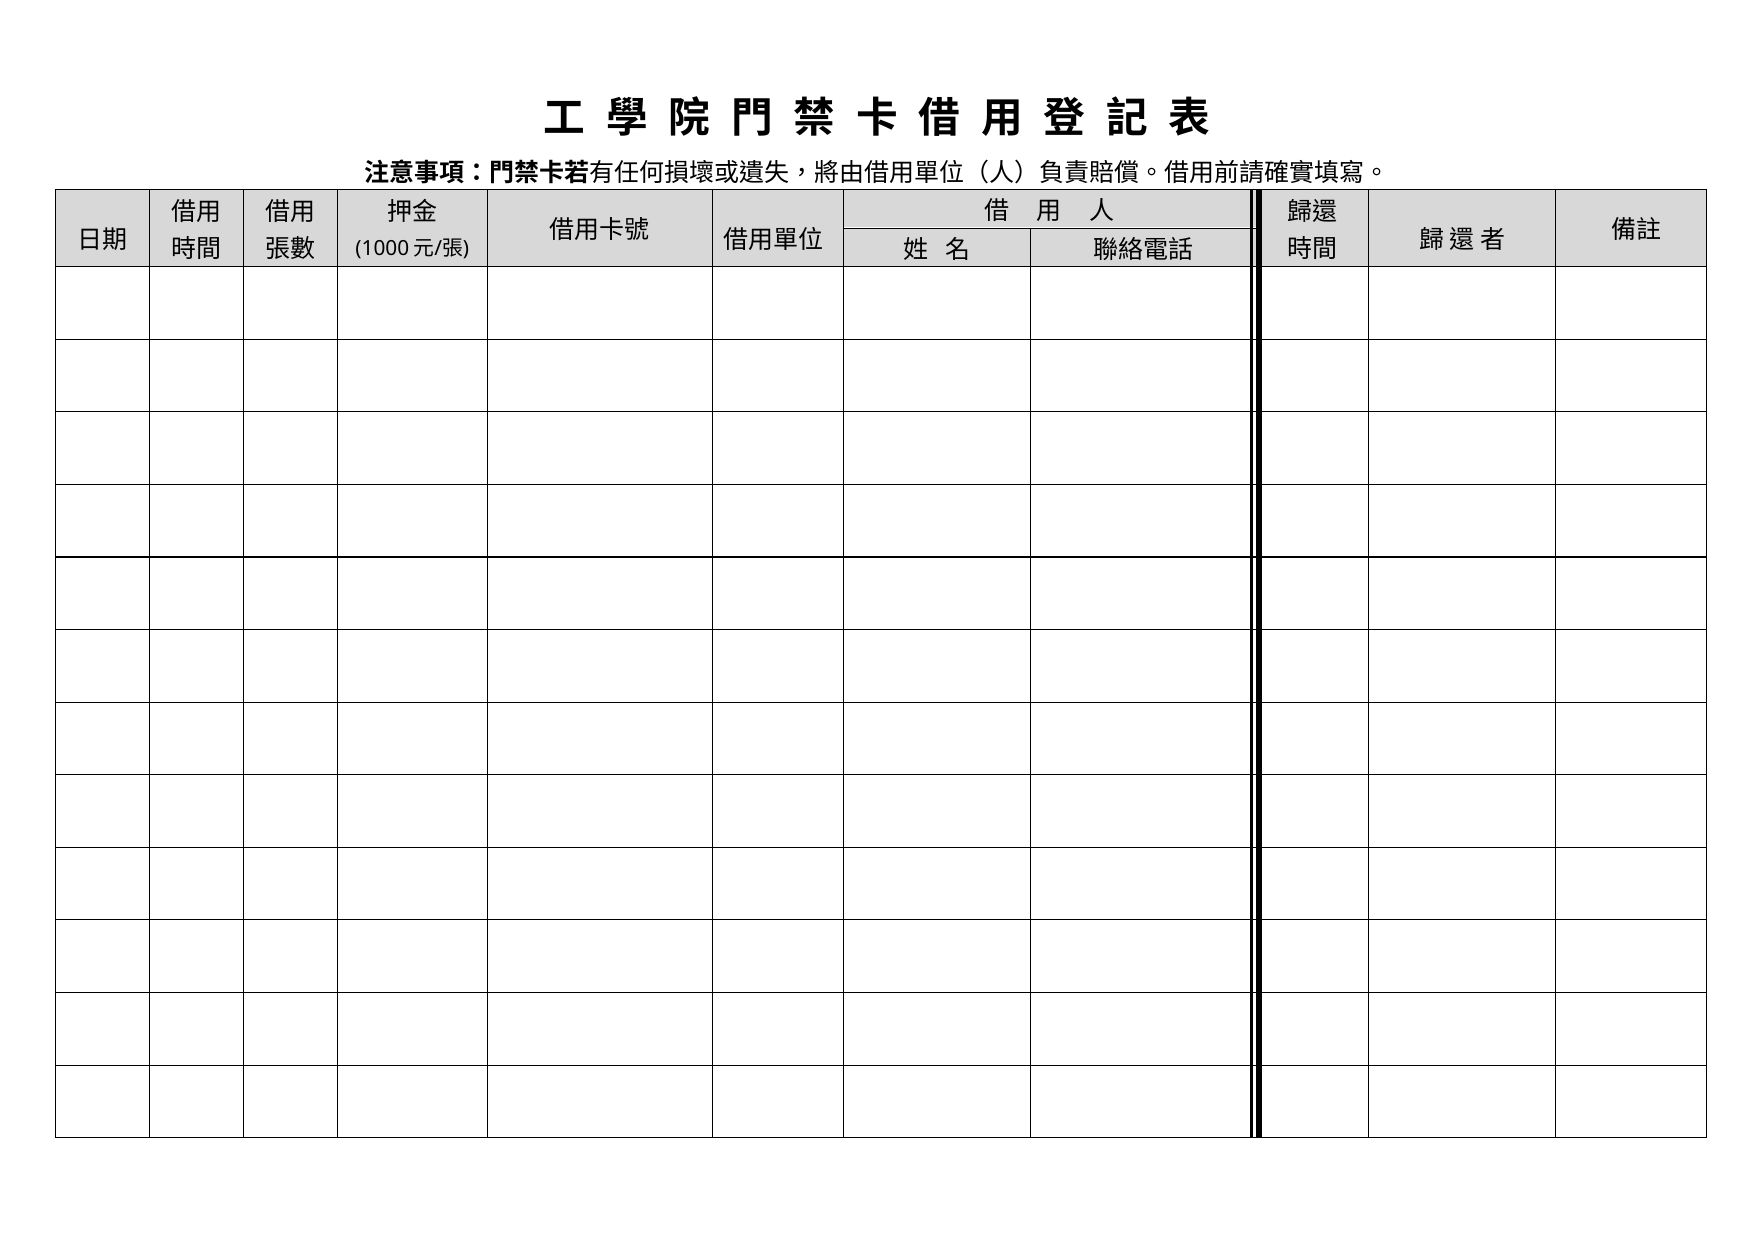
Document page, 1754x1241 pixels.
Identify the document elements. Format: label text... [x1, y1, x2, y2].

table_cell [488, 267, 712, 338]
table_cell [1556, 558, 1706, 629]
table_cell [1031, 775, 1250, 847]
table_cell [1262, 558, 1368, 629]
table_cell [1031, 848, 1250, 919]
table_cell [844, 848, 1030, 919]
table_cell [713, 485, 843, 556]
table_cell [1262, 267, 1368, 338]
table_cell [1369, 775, 1555, 847]
table_cell [150, 848, 243, 919]
table_cell [150, 703, 243, 774]
table_cell [844, 267, 1030, 338]
table_cell [1369, 1066, 1555, 1137]
table_cell [338, 340, 487, 411]
table_cell [844, 630, 1030, 702]
table_cell [1556, 848, 1706, 919]
table_cell [1556, 267, 1706, 338]
table_cell [1262, 775, 1368, 847]
table_cell [844, 1066, 1030, 1137]
table_header 日期 [56, 190, 149, 266]
table_cell [244, 412, 337, 484]
table_cell [56, 340, 149, 411]
table_cell [1031, 993, 1250, 1064]
table_cell [713, 703, 843, 774]
table_cell [1369, 993, 1555, 1064]
table_cell [1369, 848, 1555, 919]
table_cell [713, 412, 843, 484]
table_cell [1031, 558, 1250, 629]
table_cell [1031, 1066, 1250, 1137]
table_cell 姓 名 [844, 229, 1030, 266]
table_cell [150, 920, 243, 992]
table_cell [338, 920, 487, 992]
table_cell [1369, 412, 1555, 484]
table_cell [1556, 775, 1706, 847]
table_header 押金 (1000元/張) [338, 190, 487, 266]
table_cell [713, 630, 843, 702]
table_cell [56, 558, 149, 629]
table_cell [1556, 920, 1706, 992]
table_cell [1262, 412, 1368, 484]
table_cell [1369, 267, 1555, 338]
table_cell [1031, 485, 1250, 556]
table_cell [844, 920, 1030, 992]
table_cell [56, 1066, 149, 1137]
table_cell [488, 558, 712, 629]
table_cell [1556, 1066, 1706, 1137]
table_cell [713, 267, 843, 338]
table_cell [150, 993, 243, 1064]
table_cell [1556, 993, 1706, 1064]
table_cell [56, 412, 149, 484]
table_cell [244, 920, 337, 992]
table_cell [150, 558, 243, 629]
table_cell [1369, 920, 1555, 992]
table_cell [1262, 485, 1368, 556]
table_cell [844, 412, 1030, 484]
table_cell [844, 703, 1030, 774]
table_cell [56, 267, 149, 338]
table_cell [713, 1066, 843, 1137]
table_cell [338, 485, 487, 556]
table_cell [244, 630, 337, 702]
table_header 歸 還 者 [1369, 190, 1555, 266]
table_cell [1031, 630, 1250, 702]
table_cell [1556, 630, 1706, 702]
text 注意事項：門禁卡若有任何損壞或遺失，將由借用單位（人）負責賠償。借用前請確實填寫。 [150, 151, 1604, 189]
table_header 歸還 時間 [1262, 190, 1368, 266]
table_cell [1556, 703, 1706, 774]
table_cell [1031, 703, 1250, 774]
table_cell [244, 485, 337, 556]
table_cell [1369, 703, 1555, 774]
table_cell [713, 993, 843, 1064]
table_cell [1369, 630, 1555, 702]
table_cell [338, 630, 487, 702]
text 工學院門禁卡借用登記表 [150, 76, 1604, 151]
table_header 備註 [1556, 190, 1706, 266]
table_cell [150, 630, 243, 702]
table_header 借 用 人 [844, 190, 1250, 227]
table_cell [244, 1066, 337, 1137]
table_cell [1031, 267, 1250, 338]
table_cell [1262, 848, 1368, 919]
table_cell [844, 775, 1030, 847]
table_cell [1031, 412, 1250, 484]
table_cell 聯絡電話 [1031, 229, 1250, 266]
table_cell [1556, 340, 1706, 411]
table_cell [244, 703, 337, 774]
table_cell [338, 703, 487, 774]
table_cell [150, 1066, 243, 1137]
table_header 借用張數 [244, 190, 337, 266]
table_cell [1031, 920, 1250, 992]
table_cell [713, 848, 843, 919]
table_cell [1262, 703, 1368, 774]
table_cell [56, 920, 149, 992]
table_cell [338, 267, 487, 338]
table_cell [1556, 412, 1706, 484]
table_cell [488, 340, 712, 411]
table_cell [338, 848, 487, 919]
table_cell [844, 993, 1030, 1064]
table_cell [1369, 558, 1555, 629]
table_cell [1369, 340, 1555, 411]
table_cell [1262, 340, 1368, 411]
table_cell [713, 340, 843, 411]
table_cell [338, 993, 487, 1064]
table_cell [56, 703, 149, 774]
table_cell [488, 412, 712, 484]
table_cell [488, 485, 712, 556]
table_cell [1262, 920, 1368, 992]
table_cell [1369, 485, 1555, 556]
table_cell [488, 920, 712, 992]
table_cell [150, 485, 243, 556]
table_cell [1262, 630, 1368, 702]
table_cell [56, 775, 149, 847]
table_cell [488, 848, 712, 919]
table_cell [488, 993, 712, 1064]
table_cell [244, 267, 337, 338]
table_cell [338, 558, 487, 629]
table_cell [338, 412, 487, 484]
table_cell [844, 485, 1030, 556]
table_cell [244, 558, 337, 629]
table_header 借用單位 [713, 190, 843, 266]
table_cell [1262, 993, 1368, 1064]
table_cell [338, 775, 487, 847]
table_cell [56, 485, 149, 556]
table_cell [1031, 340, 1250, 411]
table_cell [150, 340, 243, 411]
table_cell [1262, 1066, 1368, 1137]
table_cell [56, 993, 149, 1064]
table_cell [488, 775, 712, 847]
table_cell [844, 340, 1030, 411]
table_cell [844, 558, 1030, 629]
table_cell [244, 340, 337, 411]
table_cell [56, 630, 149, 702]
table_cell [150, 775, 243, 847]
table_cell [244, 775, 337, 847]
table_header 借用時間 [150, 190, 243, 266]
table_cell [488, 703, 712, 774]
table_header 借用卡號 [488, 190, 712, 266]
table_cell [488, 1066, 712, 1137]
table_cell [713, 558, 843, 629]
table_cell [713, 775, 843, 847]
table_cell [56, 848, 149, 919]
table_cell [338, 1066, 487, 1137]
table_cell [488, 630, 712, 702]
table_cell [1556, 485, 1706, 556]
table_cell [150, 412, 243, 484]
table_cell [150, 267, 243, 338]
table_cell [713, 920, 843, 992]
table_cell [244, 993, 337, 1064]
table_cell [244, 848, 337, 919]
